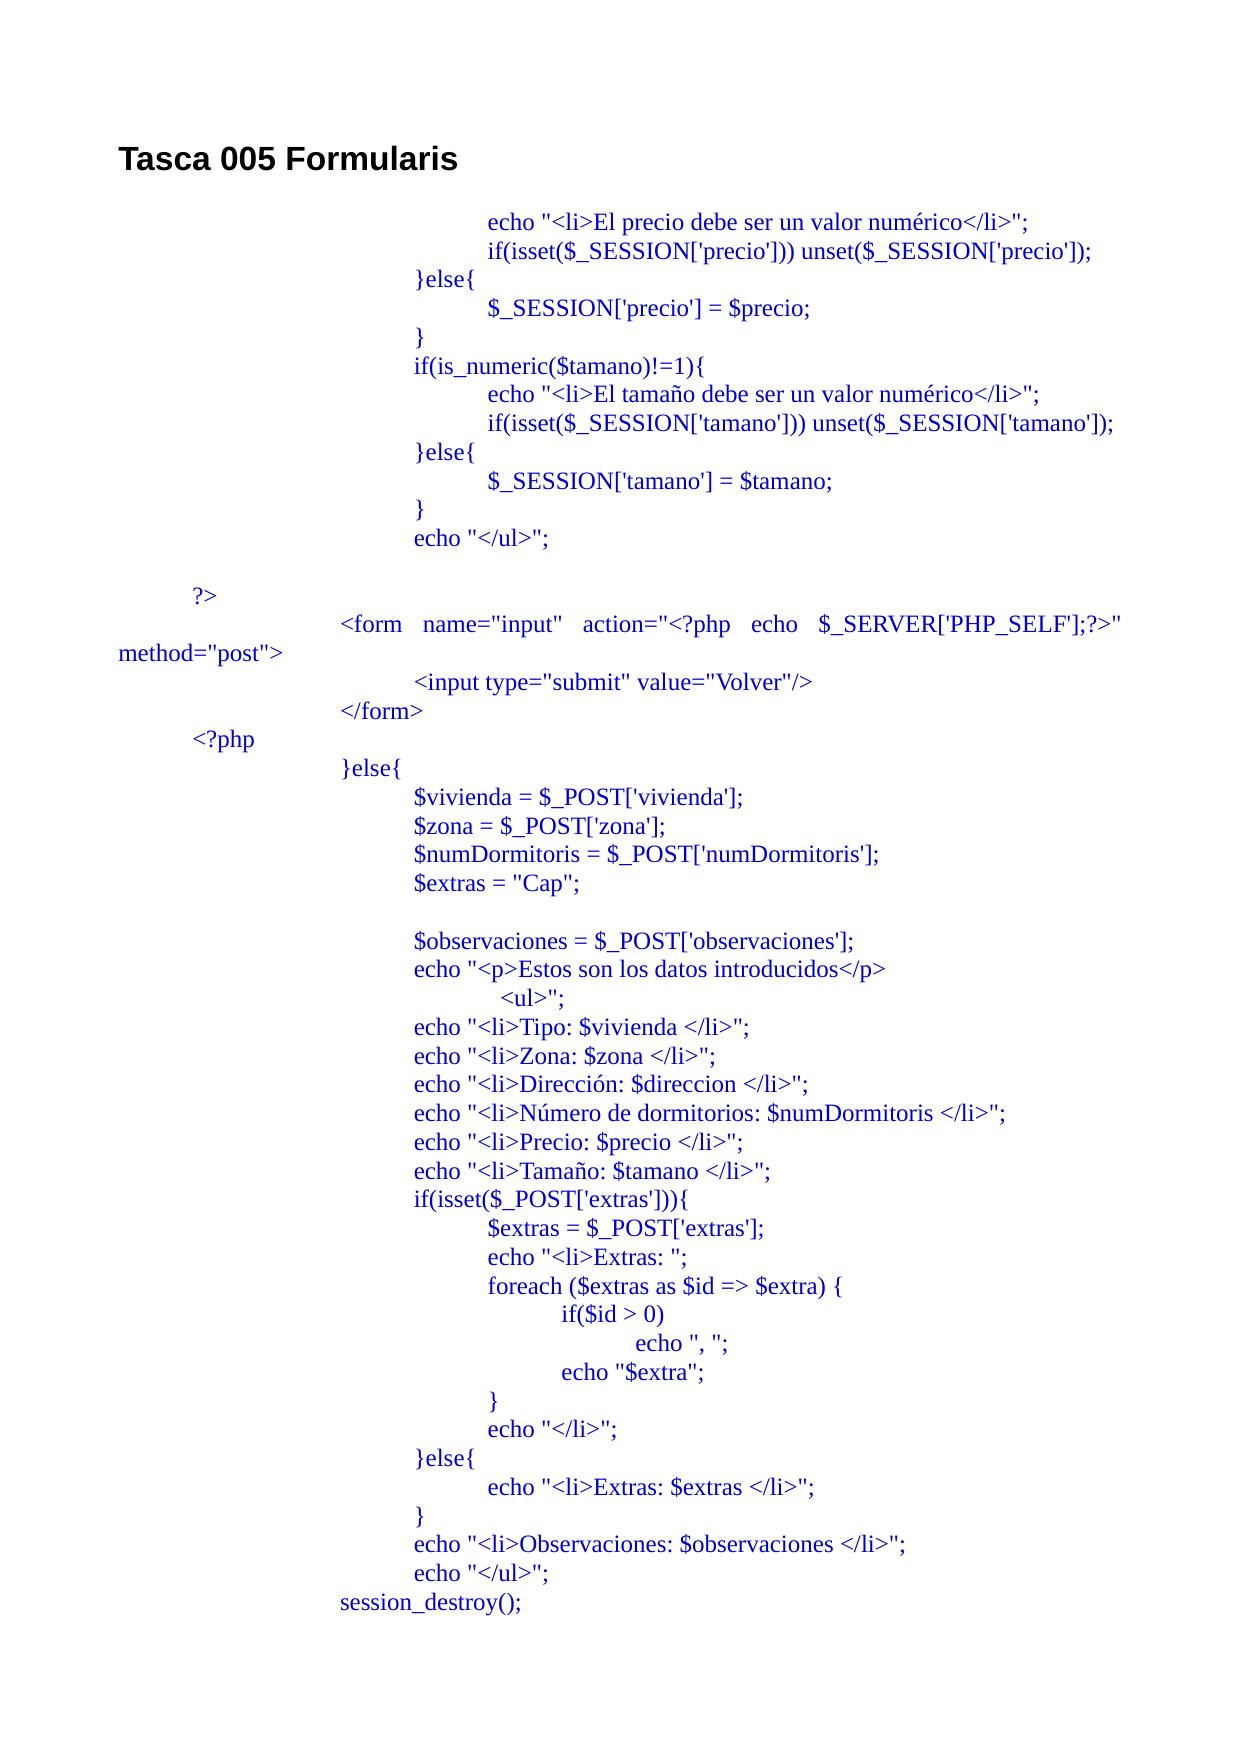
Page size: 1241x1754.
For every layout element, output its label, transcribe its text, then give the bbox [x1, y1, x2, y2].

text echo "</ul>"; [118, 523, 1122, 552]
text echo "<li>Extras: "; [118, 1242, 1122, 1271]
text $_SESSION['precio'] = $precio; [118, 293, 1122, 322]
text }else{ [118, 753, 1122, 782]
text echo "<li>Tamaño: $tamano </li>"; [118, 1156, 1122, 1184]
text }else{ [118, 264, 1122, 293]
text session_destroy(); [118, 1587, 1122, 1616]
text $numDormitoris = $_POST['numDormitoris']; [118, 839, 1122, 868]
text echo "<li>Tipo: $vivienda </li>"; [118, 1012, 1122, 1041]
text } [118, 1501, 1122, 1529]
text }else{ [118, 437, 1122, 466]
text $observaciones = $_POST['observaciones']; [118, 926, 1122, 954]
text echo "<li>Observaciones: $observaciones </li>"; [118, 1529, 1122, 1558]
text echo "<p>Estos son los datos introducidos</p> [118, 954, 1122, 983]
text } [118, 322, 1122, 351]
text echo "<li>Zona: $zona </li>"; [118, 1041, 1122, 1069]
text foreach ($extras as $id => $extra) { [118, 1271, 1122, 1299]
text echo "<li>Número de dormitorios: $numDormitoris </li>"; [118, 1098, 1122, 1127]
text echo "<li>Precio: $precio </li>"; [118, 1127, 1122, 1156]
text echo "<li>El precio debe ser un valor numérico</li>"; [118, 207, 1122, 236]
text $_SESSION['tamano'] = $tamano; [118, 466, 1122, 494]
text echo ", "; [118, 1328, 1122, 1357]
text if(isset($_SESSION['precio'])) unset($_SESSION['precio']); [118, 236, 1122, 264]
text if(isset($_SESSION['tamano'])) unset($_SESSION['tamano']); [118, 408, 1122, 437]
text echo "</ul>"; [118, 1558, 1122, 1587]
text echo "$extra"; [118, 1357, 1122, 1386]
text <?php [118, 724, 1122, 753]
text }else{ [118, 1443, 1122, 1472]
text $extras = "Cap"; [118, 868, 1122, 897]
text </form> [118, 696, 1122, 724]
text if(is_numeric($tamano)!=1){ [118, 351, 1122, 379]
text echo "<li>Extras: $extras </li>"; [118, 1472, 1122, 1501]
text if($id > 0) [118, 1299, 1122, 1328]
text } [118, 494, 1122, 523]
text <form name="input" action="<?php echo $_SERVER['PHP_SELF'];?>" method="post"> [118, 609, 1122, 667]
text $vivienda = $_POST['vivienda']; [118, 782, 1122, 811]
text <ul>"; [118, 983, 1122, 1012]
text $extras = $_POST['extras']; [118, 1213, 1122, 1242]
text <input type="submit" value="Volver"/> [118, 667, 1122, 696]
text ?> [118, 581, 1122, 609]
text echo "<li>El tamaño debe ser un valor numérico</li>"; [118, 379, 1122, 408]
text if(isset($_POST['extras'])){ [118, 1184, 1122, 1213]
text echo "</li>"; [118, 1414, 1122, 1443]
text } [118, 1386, 1122, 1414]
text echo "<li>Dirección: $direccion </li>"; [118, 1069, 1122, 1098]
text $zona = $_POST['zona']; [118, 811, 1122, 839]
